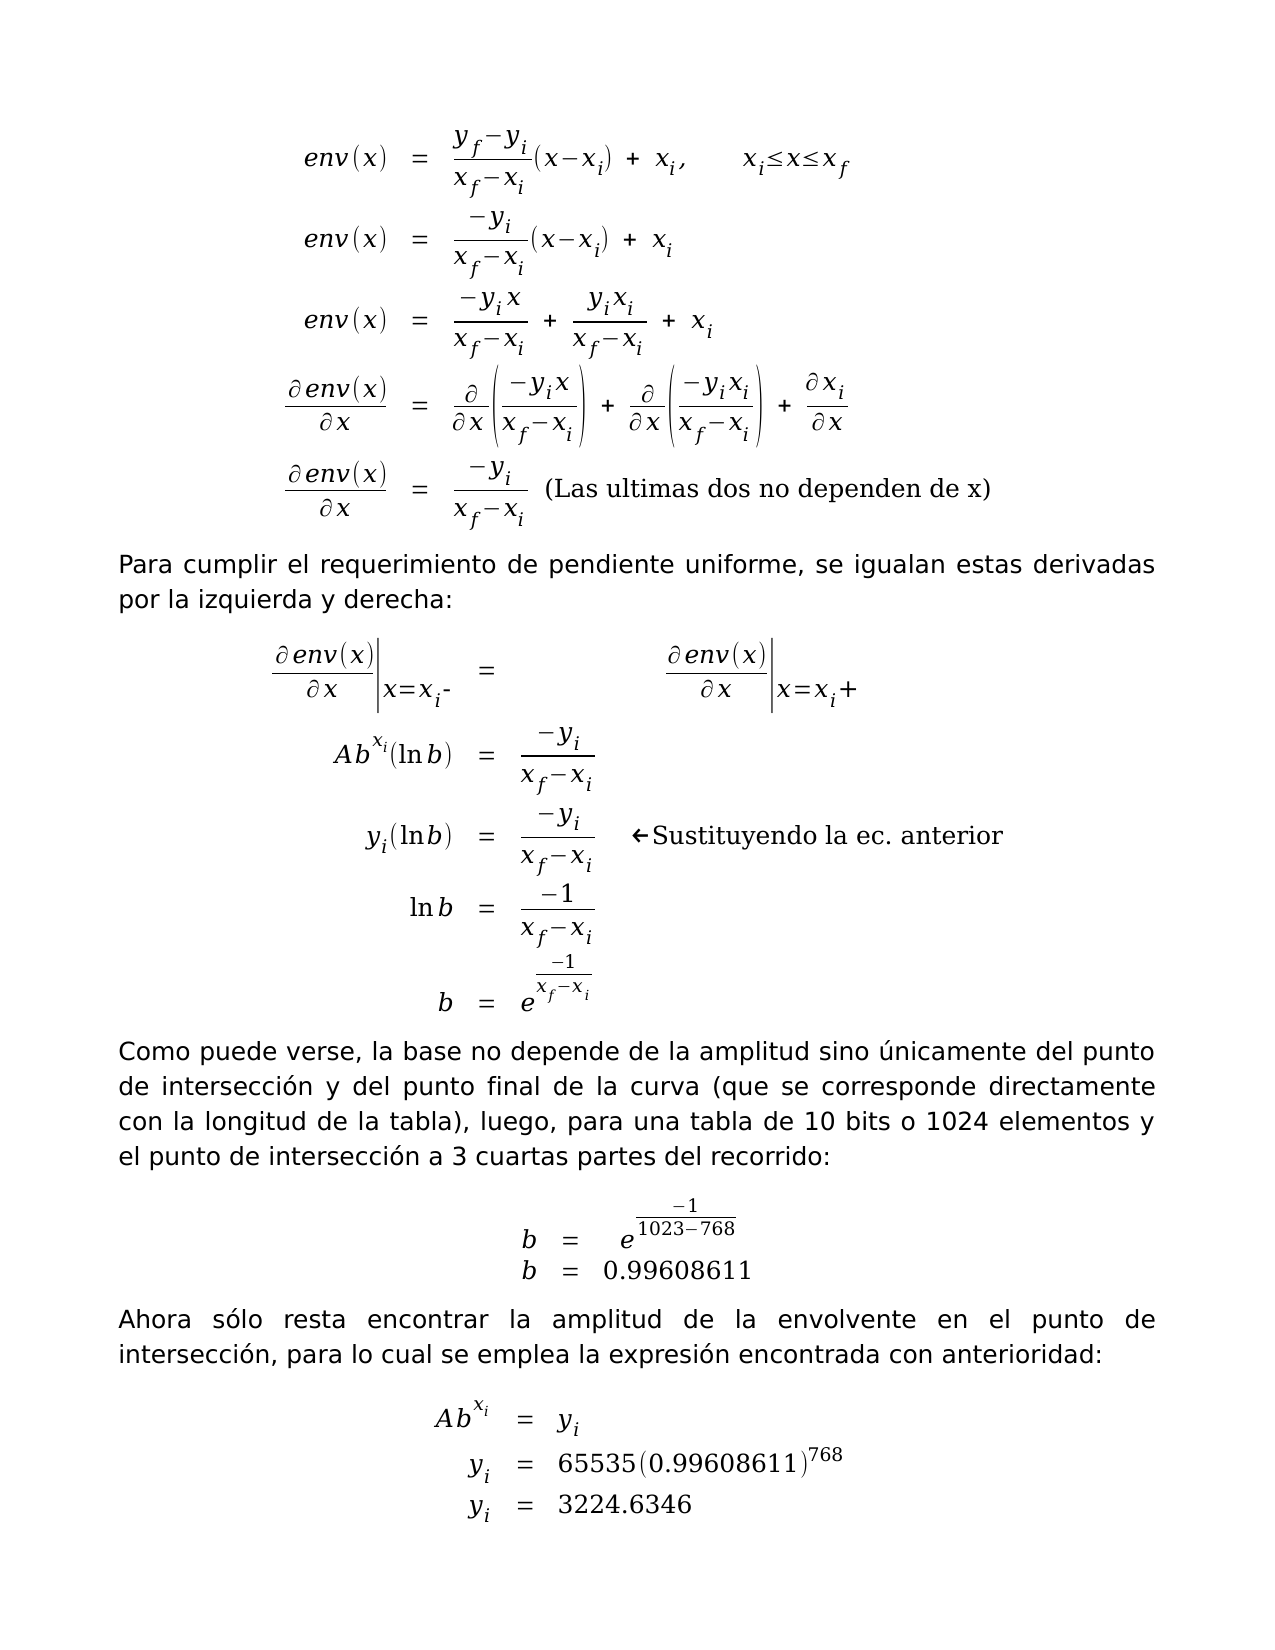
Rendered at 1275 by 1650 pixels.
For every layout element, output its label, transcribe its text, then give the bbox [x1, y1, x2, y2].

text Como puede verse, la base no depende de la amplitud sino únicamente del punto de intersección y del punto final de la curva (que se corresponde directamente con la longitud de la tabla), luego, para una tabla de 10 bits o 1024 elementos y el punto de intersección a 3 cuartas partes del recorrido: [118, 1037, 1157, 1172]
text Ahora sólo resta encontrar la amplitud de la envolvente en el punto de intersección, para lo cual se emplea la expresión encontrada con anterioridad: [118, 1305, 1157, 1369]
text Para cumplir el requerimiento de pendiente uniforme, se igualan estas derivadas por la izquierda y derecha: [118, 551, 1157, 615]
